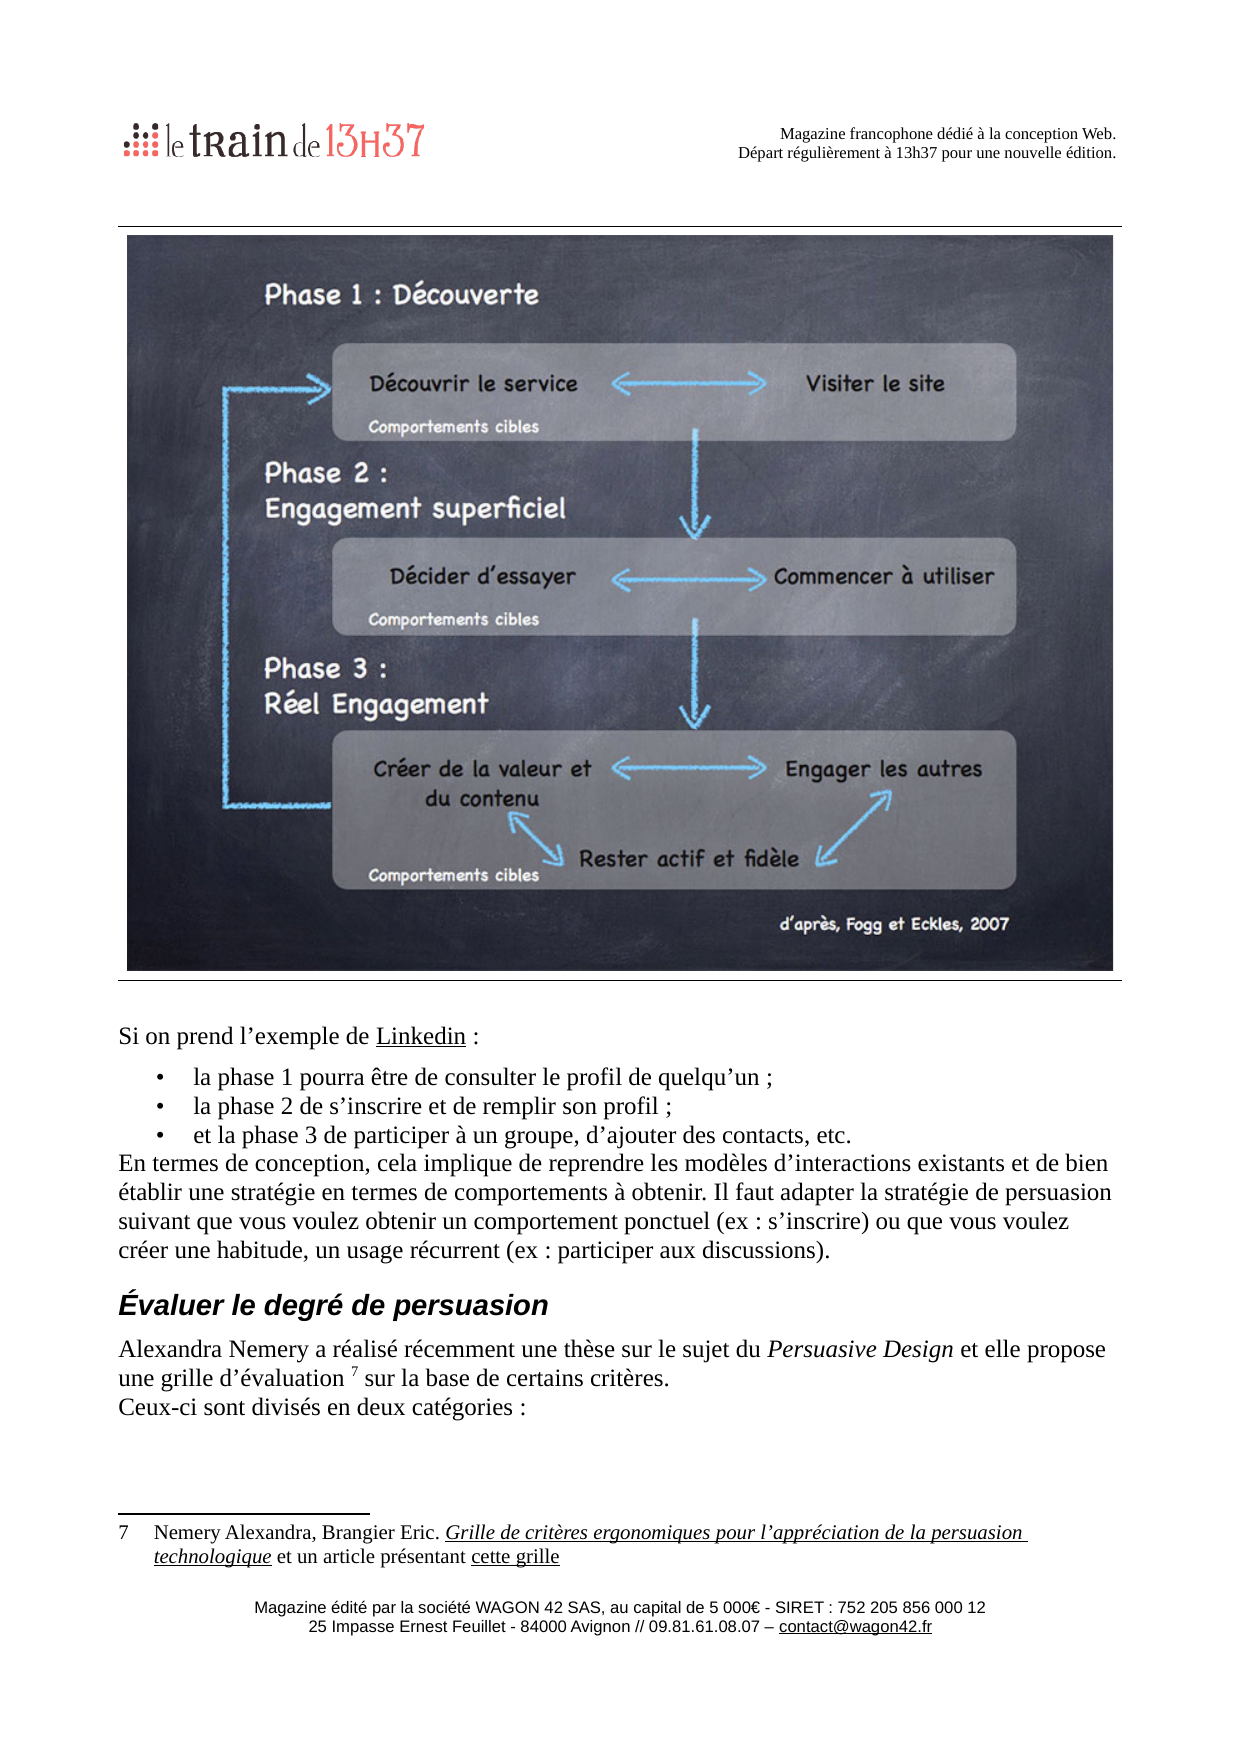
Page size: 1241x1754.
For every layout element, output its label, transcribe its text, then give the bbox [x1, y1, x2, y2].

text Alexandra Nemery a réalisé récemment une thèse sur le sujet du Persuasive Design et elle propose une grille d’évaluation sur la base de certains critères. Ceux-ci sont divisés en deux catégories : [118, 1334, 1122, 1421]
list la phase 1 pourra être de consulter le profil de quelqu’un ; [156, 1062, 1122, 1091]
picture [127, 235, 1114, 971]
text En termes de conception, cela implique de reprendre les modèles d’interactions existants et de bien établir une stratégie en termes de comportements à obtenir. Il faut adapter la stratégie de persuasion suivant que vous voulez obtenir un comportement ponctuel (ex : s’inscrire) ou que vous voulez créer une habitude, un usage récurrent (ex : participer aux discussions). [118, 1148, 1122, 1263]
subtitle Évaluer le degré de persuasion [118, 1288, 1122, 1322]
text Nemery Alexandra, Brangier Eric. Grille de critères ergonomiques pour l’appréciation de la persuasion technologique et un article présentant cette grille [118, 1520, 1122, 1568]
list et la phase 3 de participer à un groupe, d’ajouter des contacts, etc. [156, 1120, 1122, 1148]
picture [123, 123, 425, 157]
list la phase 2 de s’inscrire et de remplir son profil ; [156, 1091, 1122, 1120]
text Si on prend l’exemple de Linkedin : [118, 1021, 1122, 1050]
